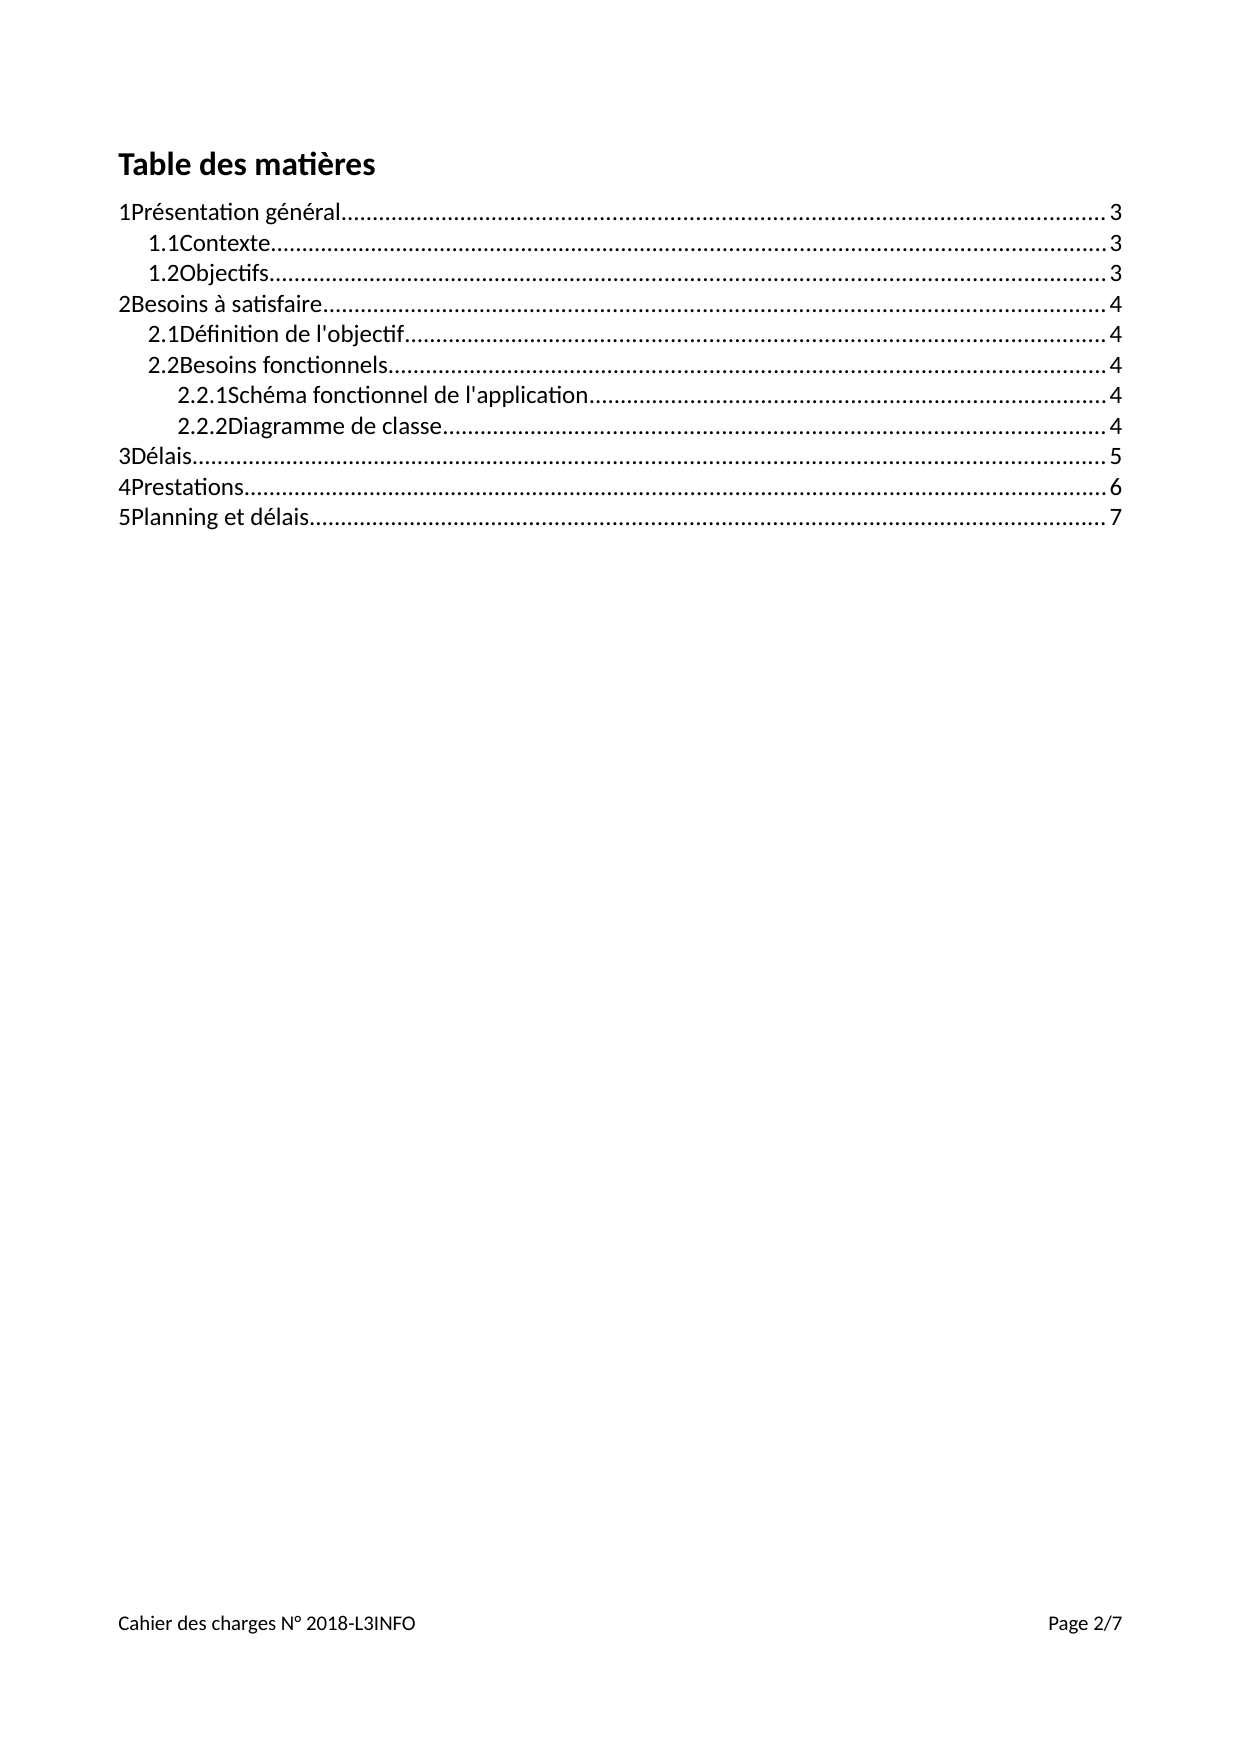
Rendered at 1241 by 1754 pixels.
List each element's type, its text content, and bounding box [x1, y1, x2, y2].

text 2.2Besoins fonctionnels 4 [148, 349, 1122, 379]
text 2.2.2Diagramme de classe 4 [177, 410, 1122, 441]
text 2Besoins à satisfaire 4 [118, 288, 1122, 318]
subtitle Table des matières [118, 143, 1122, 184]
text 5Planning et délais 7 [118, 502, 1122, 532]
text 1.1Contexte 3 [148, 227, 1122, 257]
text 1.2Objectifs 3 [148, 257, 1122, 288]
text 2.2.1Schéma fonctionnel de l'application 4 [177, 379, 1122, 410]
text 1Présentation général 3 [118, 196, 1122, 227]
text 2.1Définition de l'objectif 4 [148, 318, 1122, 349]
text 3Délais 5 [118, 441, 1122, 471]
text 4Prestations 6 [118, 471, 1122, 502]
